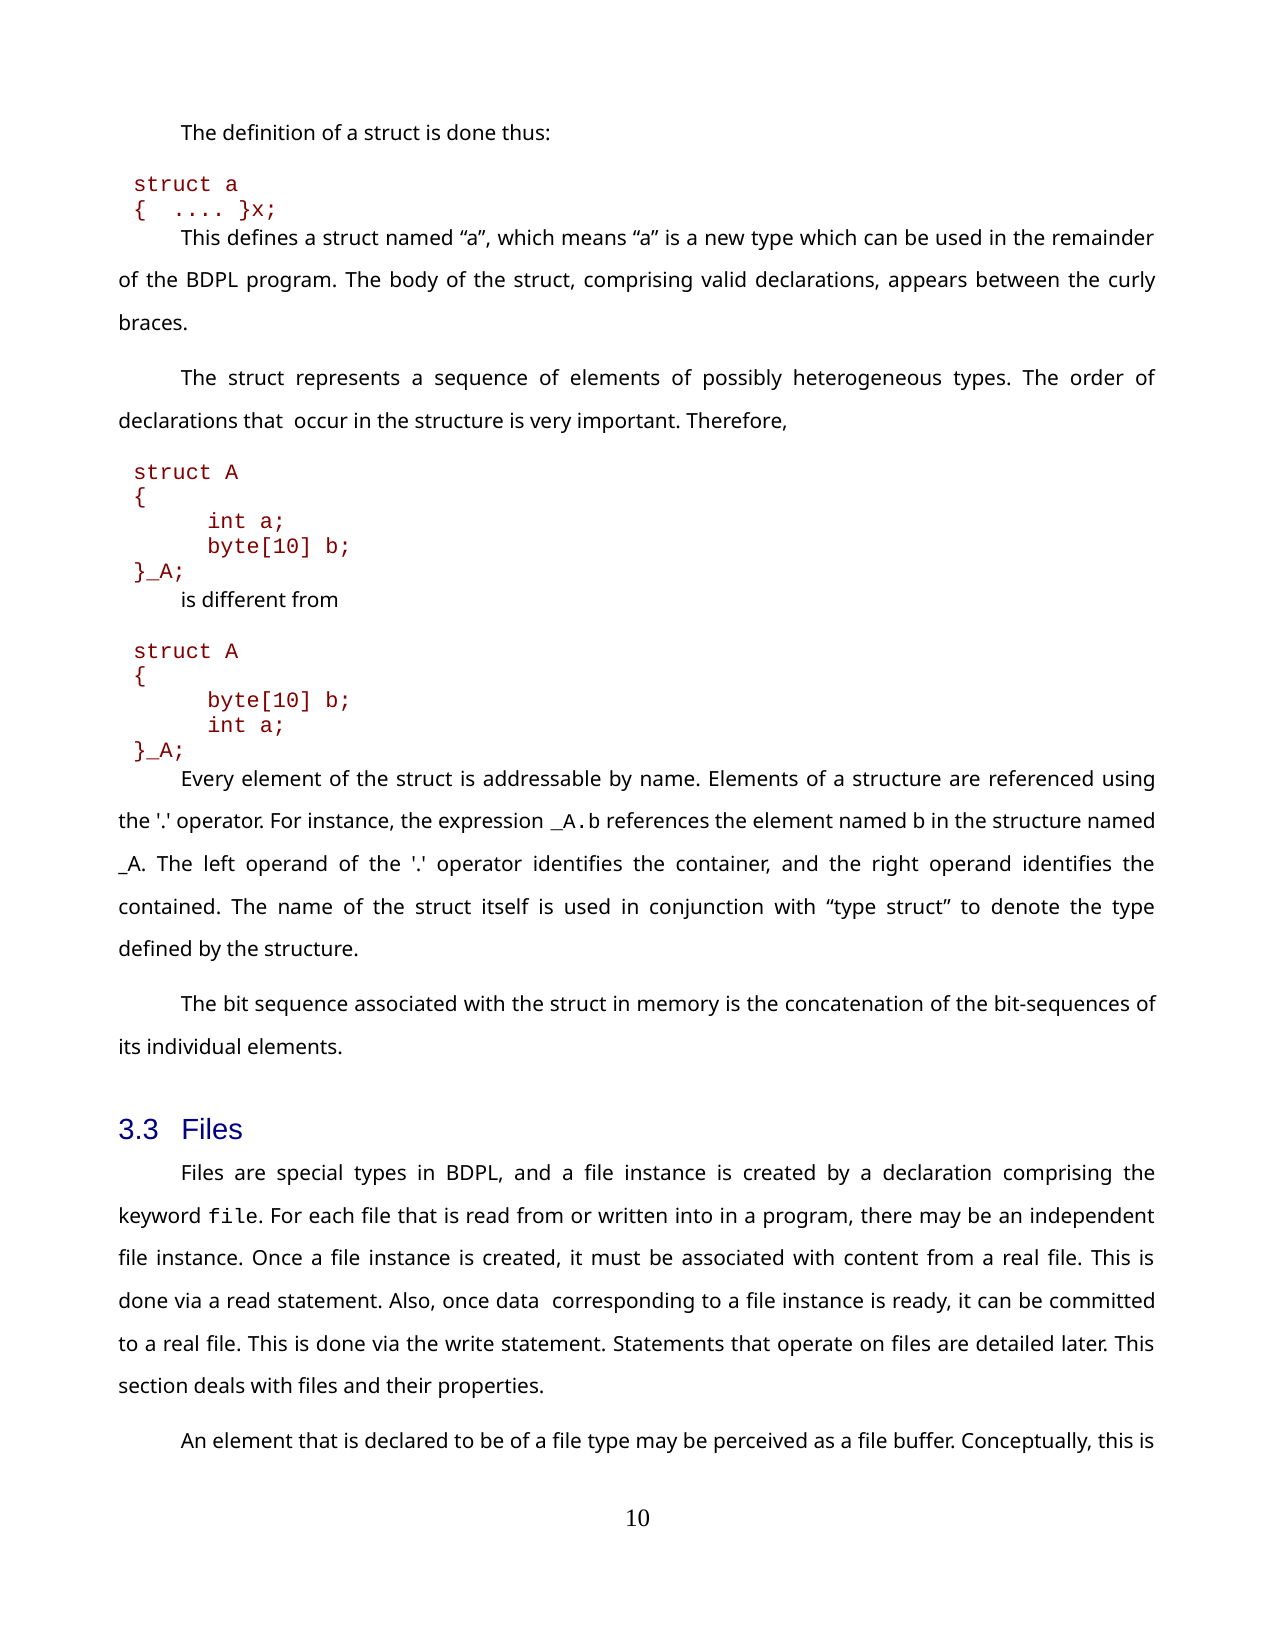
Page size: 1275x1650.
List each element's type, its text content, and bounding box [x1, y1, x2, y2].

text The struct represents a sequence of elements of possibly heterogeneous types. The order of declarations that occur in the structure is very important. Therefore, [118, 363, 1157, 434]
text int a; [133, 714, 1157, 739]
text }_A; [133, 560, 1157, 585]
text Files are special types in BDPL, and a file instance is created by a declaration comprising the keyword file. For each file that is read from or written into in a program, there may be an independent file instance. Once a file instance is created, it must be associated with content from a real file. This is done via a read statement. Also, once data corresponding to a file instance is ready, it can be committed to a real file. This is done via the write statement. Statements that operate on files are detailed later. This section deals with files and their properties. [118, 1158, 1157, 1400]
text This defines a struct named “a”, which means “a” is a new type which can be used in the remainder of the BDPL program. The body of the struct, comprising valid declarations, appears between the curly braces. [118, 223, 1157, 336]
text struct A [133, 461, 1157, 486]
text An element that is declared to be of a file type may be perceived as a file buffer. Conceptually, this is [118, 1426, 1157, 1455]
text { [133, 486, 1157, 510]
text struct a [133, 173, 1157, 198]
text struct A [133, 640, 1157, 665]
text is different from [118, 585, 1157, 613]
subtitle Files [118, 1112, 1157, 1146]
text The bit sequence associated with the struct in memory is the concatenation of the bit-sequences of its individual elements. [118, 989, 1157, 1061]
text Every element of the struct is addressable by name. Elements of a structure are referenced using the '.' operator. For instance, the expression _A.b references the element named b in the structure named _A. The left operand of the '.' operator identifies the container, and the right operand identifies the contained. The name of the struct itself is used in conjunction with “type struct” to denote the type defined by the structure. [118, 764, 1157, 963]
text byte[10] b; [133, 535, 1157, 560]
text int a; [133, 510, 1157, 535]
text byte[10] b; [133, 689, 1157, 714]
text { [133, 665, 1157, 689]
text }_A; [133, 739, 1157, 764]
text The definition of a struct is done thus: [118, 118, 1157, 147]
text { .... }x; [133, 198, 1157, 223]
